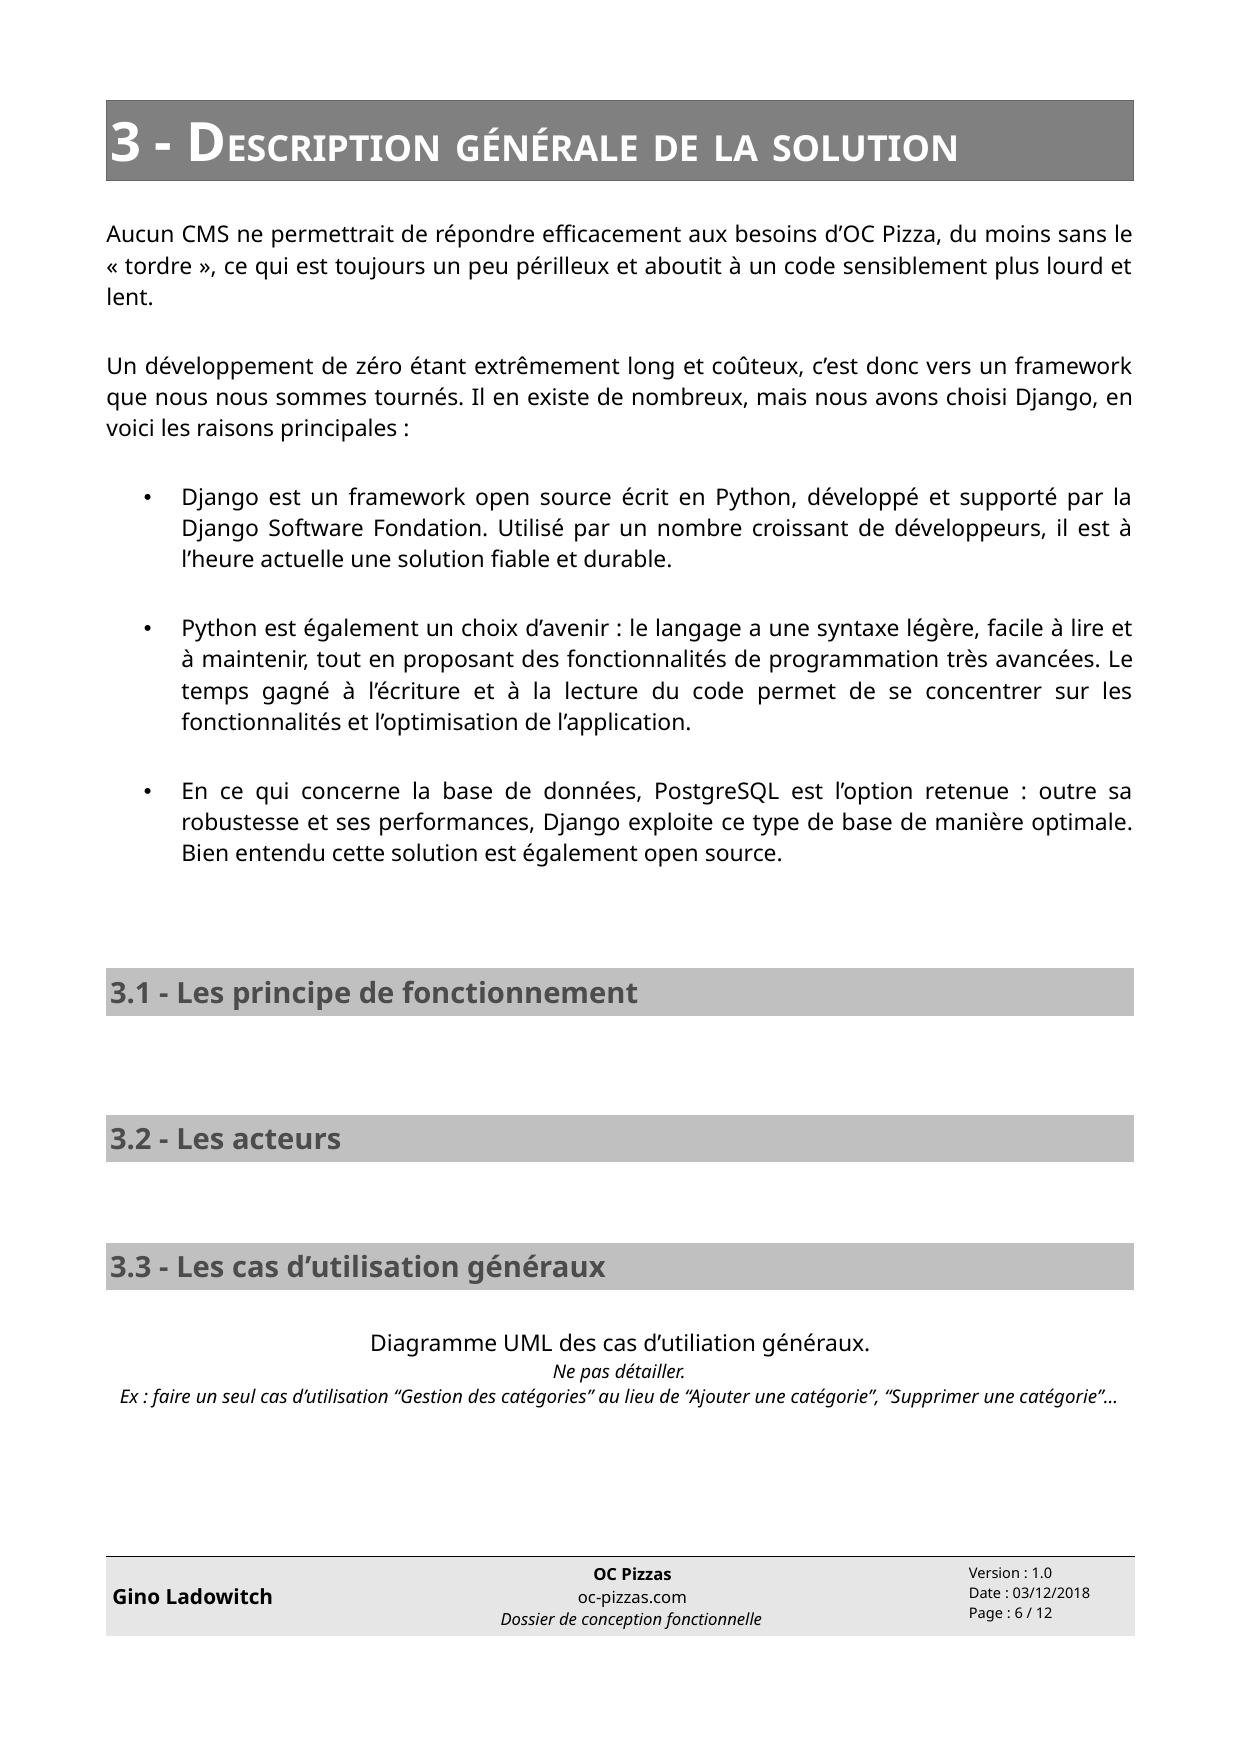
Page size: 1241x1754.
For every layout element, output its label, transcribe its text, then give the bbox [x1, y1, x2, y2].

list En ce qui concerne la base de données, PostgreSQL est l’option retenue : outre sa robustesse et ses performances, Django exploite ce type de base de manière optimale. Bien entendu cette solution est également open source. [144, 775, 1134, 868]
list Python est également un choix d’avenir : le langage a une syntaxe légère, facile à lire et à maintenir, tout en proposant des fonctionnalités de programmation très avancées. Le temps gagné à l’écriture et à la lecture du code permet de se concentrer sur les fonctionnalités et l’optimisation de l’application. [144, 612, 1134, 737]
list Django est un framework open source écrit en Python, développé et supporté par la Django Software Fondation. Utilisé par un nombre croissant de développeurs, il est à l’heure actuelle une solution fiable et durable. [144, 481, 1134, 575]
text Aucun CMS ne permettrait de répondre efficacement aux besoins d’OC Pizza, du moins sans le « tordre », ce qui est toujours un peu périlleux et aboutit à un code sensiblement plus lourd et lent. [106, 218, 1134, 312]
subtitle Les acteurs [107, 1116, 1133, 1161]
subtitle Les cas d’utilisation généraux [107, 1244, 1133, 1289]
subtitle Les principe de fonctionnement [107, 970, 1133, 1015]
subtitle Description générale de la solution [107, 101, 1133, 180]
text Un développement de zéro étant extrêmement long et coûteux, c’est donc vers un framework que nous nous sommes tournés. Il en existe de nombreux, mais nous avons choisi Django, en voici les raisons principales : [106, 350, 1134, 443]
text Diagramme UML des cas d’utiliation généraux. Ne pas détailler. Ex : faire un seul cas d’utilisation “Gestion des catégories” au lieu de “Ajouter une catégorie”, “Supprimer une catégorie”... [106, 1327, 1134, 1409]
